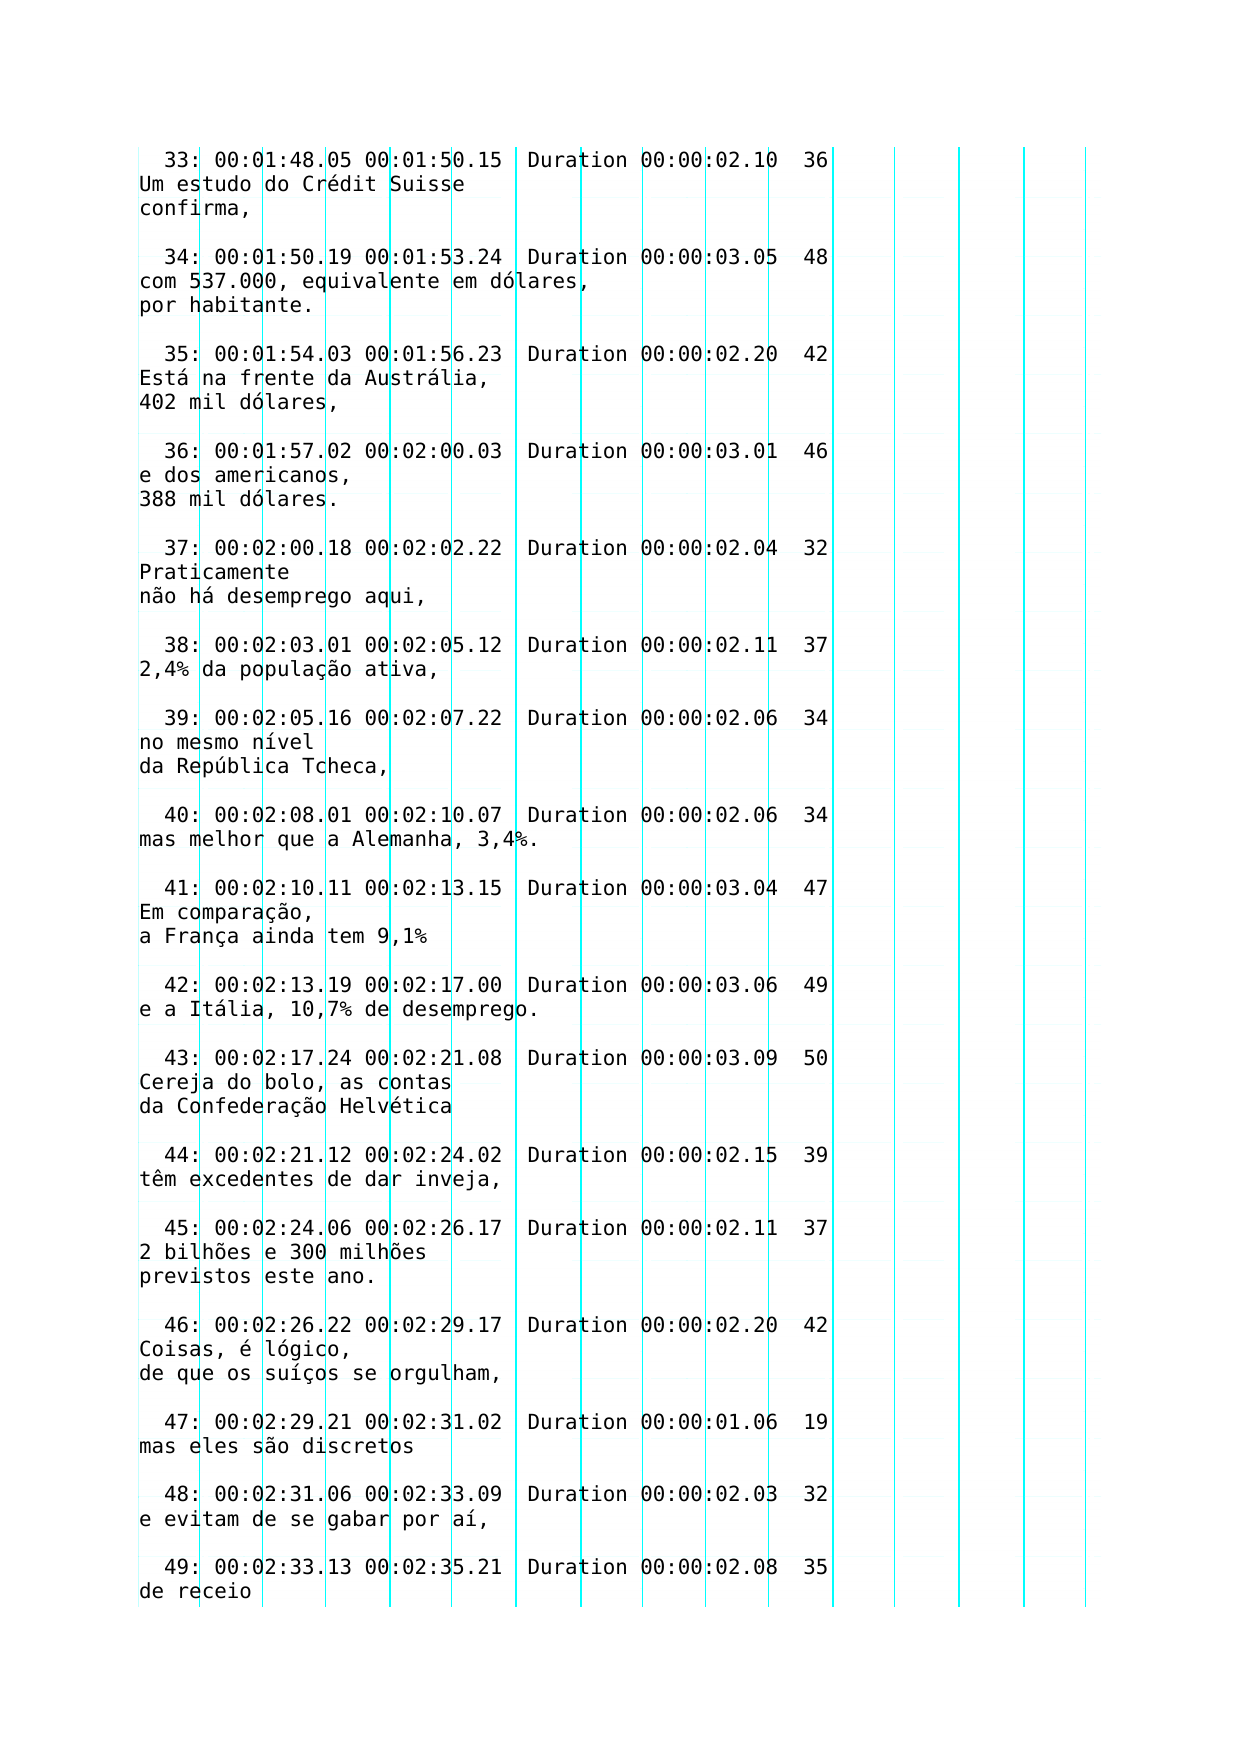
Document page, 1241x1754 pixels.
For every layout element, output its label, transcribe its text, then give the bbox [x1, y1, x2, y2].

text 34: 00:01:50.19 00:01:53.24 Duration 00:00:03.05 48 [139, 245, 1101, 269]
picture [138, 147, 1102, 1607]
text por habitante. [139, 293, 1101, 317]
text 48: 00:02:31.06 00:02:33.09 Duration 00:00:02.03 32 [139, 1482, 1101, 1507]
text com 537.000, equivalente em dólares, [139, 269, 1101, 293]
text Coisas, é lógico, [139, 1337, 1101, 1361]
text 49: 00:02:33.13 00:02:35.21 Duration 00:00:02.08 35 [139, 1555, 1101, 1579]
text 388 mil dólares. [139, 487, 1101, 512]
text 35: 00:01:54.03 00:01:56.23 Duration 00:00:02.20 42 [139, 342, 1101, 366]
text Está na frente da Austrália, [139, 366, 1101, 390]
text não há desemprego aqui, [139, 584, 1101, 609]
text 41: 00:02:10.11 00:02:13.15 Duration 00:00:03.04 47 [139, 876, 1101, 900]
text 45: 00:02:24.06 00:02:26.17 Duration 00:00:02.11 37 [139, 1216, 1101, 1240]
text de que os suíços se orgulham, [139, 1361, 1101, 1385]
text Um estudo do Crédit Suisse [139, 172, 1101, 196]
text e evitam de se gabar por aí, [139, 1507, 1101, 1531]
text mas melhor que a Alemanha, 3,4%. [139, 827, 1101, 851]
text 39: 00:02:05.16 00:02:07.22 Duration 00:00:02.06 34 [139, 706, 1101, 730]
text Cereja do bolo, as contas [139, 1070, 1101, 1094]
text 46: 00:02:26.22 00:02:29.17 Duration 00:00:02.20 42 [139, 1313, 1101, 1337]
text 33: 00:01:48.05 00:01:50.15 Duration 00:00:02.10 36 [139, 148, 1101, 172]
text previstos este ano. [139, 1264, 1101, 1288]
text têm excedentes de dar inveja, [139, 1167, 1101, 1191]
text 43: 00:02:17.24 00:02:21.08 Duration 00:00:03.09 50 [139, 1046, 1101, 1070]
text 44: 00:02:21.12 00:02:24.02 Duration 00:00:02.15 39 [139, 1143, 1101, 1167]
text a França ainda tem 9,1% [139, 924, 1101, 948]
text 40: 00:02:08.01 00:02:10.07 Duration 00:00:02.06 34 [139, 803, 1101, 827]
text 2,4% da população ativa, [139, 657, 1101, 682]
text mas eles são discretos [139, 1434, 1101, 1458]
text 42: 00:02:13.19 00:02:17.00 Duration 00:00:03.06 49 [139, 973, 1101, 997]
text 37: 00:02:00.18 00:02:02.22 Duration 00:00:02.04 32 [139, 536, 1101, 560]
text confirma, [139, 196, 1101, 220]
text 36: 00:01:57.02 00:02:00.03 Duration 00:00:03.01 46 [139, 439, 1101, 463]
text de receio [139, 1579, 1101, 1604]
text e dos americanos, [139, 463, 1101, 487]
text e a Itália, 10,7% de desemprego. [139, 997, 1101, 1021]
text Praticamente [139, 560, 1101, 584]
text da Confederação Helvética [139, 1094, 1101, 1118]
text 47: 00:02:29.21 00:02:31.02 Duration 00:00:01.06 19 [139, 1410, 1101, 1434]
text 402 mil dólares, [139, 390, 1101, 414]
text Em comparação, [139, 900, 1101, 924]
text da República Tcheca, [139, 754, 1101, 779]
text 38: 00:02:03.01 00:02:05.12 Duration 00:00:02.11 37 [139, 633, 1101, 657]
text 2 bilhões e 300 milhões [139, 1240, 1101, 1264]
text no mesmo nível [139, 730, 1101, 754]
